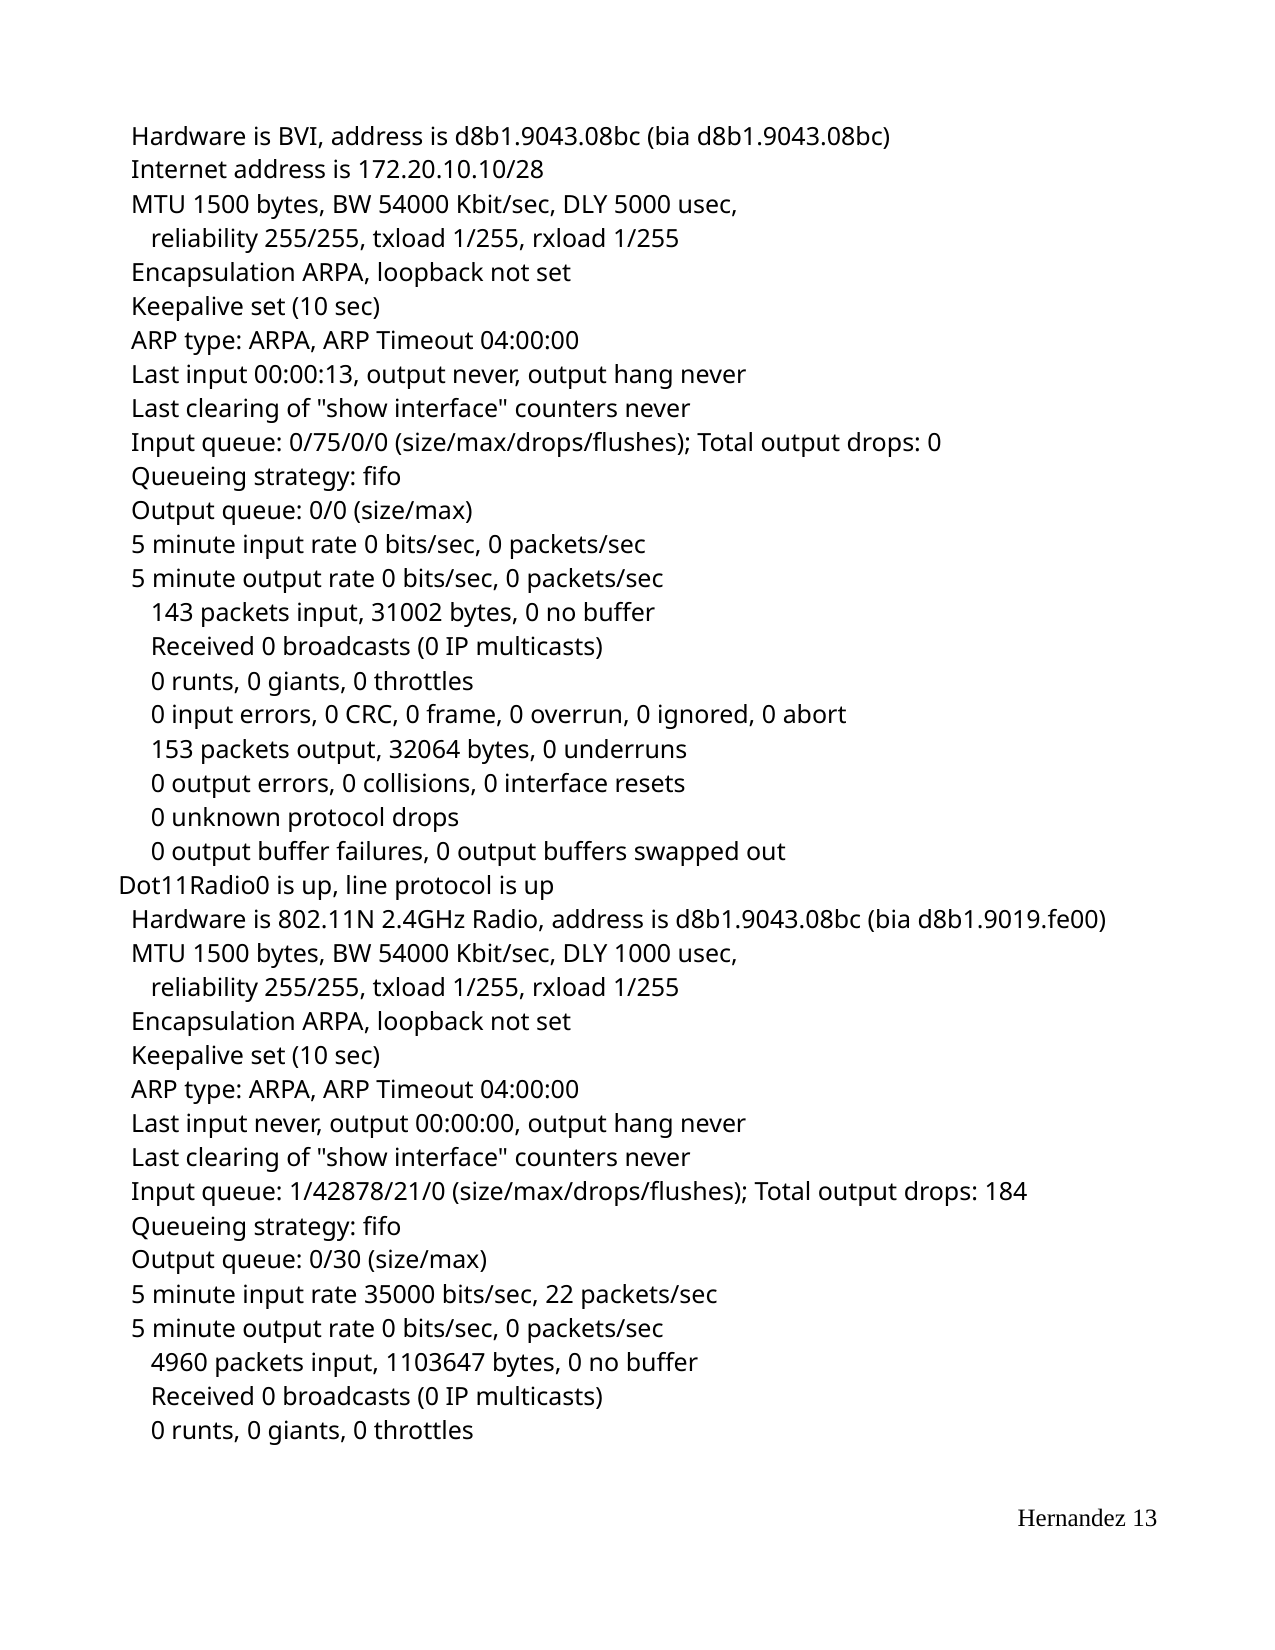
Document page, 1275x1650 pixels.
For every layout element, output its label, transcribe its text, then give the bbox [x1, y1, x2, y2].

text MTU 1500 bytes, BW 54000 Kbit/sec, DLY 1000 usec, [118, 936, 1157, 970]
text Keepalive set (10 sec) [118, 1038, 1157, 1072]
text 0 unknown protocol drops [118, 799, 1157, 833]
text Last input never, output 00:00:00, output hang never [118, 1106, 1157, 1140]
text Output queue: 0/30 (size/max) [118, 1242, 1157, 1276]
text 5 minute output rate 0 bits/sec, 0 packets/sec [118, 1310, 1157, 1344]
text 153 packets output, 32064 bytes, 0 underruns [118, 731, 1157, 765]
text Keepalive set (10 sec) [118, 288, 1157, 322]
text Input queue: 0/75/0/0 (size/max/drops/flushes); Total output drops: 0 [118, 425, 1157, 459]
text Queueing strategy: fifo [118, 1208, 1157, 1242]
text Hardware is BVI, address is d8b1.9043.08bc (bia d8b1.9043.08bc) [118, 118, 1157, 152]
text 0 input errors, 0 CRC, 0 frame, 0 overrun, 0 ignored, 0 abort [118, 697, 1157, 731]
text 0 runts, 0 giants, 0 throttles [118, 663, 1157, 697]
text Dot11Radio0 is up, line protocol is up [118, 867, 1157, 902]
text 5 minute input rate 35000 bits/sec, 22 packets/sec [118, 1276, 1157, 1310]
text reliability 255/255, txload 1/255, rxload 1/255 [118, 220, 1157, 254]
text Last input 00:00:13, output never, output hang never [118, 357, 1157, 391]
text Queueing strategy: fifo [118, 459, 1157, 493]
text Encapsulation ARPA, loopback not set [118, 1004, 1157, 1038]
text 0 output buffer failures, 0 output buffers swapped out [118, 833, 1157, 867]
text 5 minute output rate 0 bits/sec, 0 packets/sec [118, 561, 1157, 595]
text 5 minute input rate 0 bits/sec, 0 packets/sec [118, 527, 1157, 561]
text Last clearing of "show interface" counters never [118, 1140, 1157, 1174]
text 4960 packets input, 1103647 bytes, 0 no buffer [118, 1344, 1157, 1378]
text Internet address is 172.20.10.10/28 [118, 152, 1157, 186]
text Hardware is 802.11N 2.4GHz Radio, address is d8b1.9043.08bc (bia d8b1.9019.fe00) [118, 902, 1157, 936]
text 0 output errors, 0 collisions, 0 interface resets [118, 765, 1157, 799]
text Encapsulation ARPA, loopback not set [118, 254, 1157, 288]
text MTU 1500 bytes, BW 54000 Kbit/sec, DLY 5000 usec, [118, 186, 1157, 220]
text Output queue: 0/0 (size/max) [118, 493, 1157, 527]
text 143 packets input, 31002 bytes, 0 no buffer [118, 595, 1157, 629]
text Received 0 broadcasts (0 IP multicasts) [118, 1378, 1157, 1412]
text ARP type: ARPA, ARP Timeout 04:00:00 [118, 1072, 1157, 1106]
text Received 0 broadcasts (0 IP multicasts) [118, 629, 1157, 663]
text ARP type: ARPA, ARP Timeout 04:00:00 [118, 322, 1157, 357]
text 0 runts, 0 giants, 0 throttles [118, 1412, 1157, 1447]
text Last clearing of "show interface" counters never [118, 391, 1157, 425]
text reliability 255/255, txload 1/255, rxload 1/255 [118, 970, 1157, 1004]
text Input queue: 1/42878/21/0 (size/max/drops/flushes); Total output drops: 184 [118, 1174, 1157, 1208]
